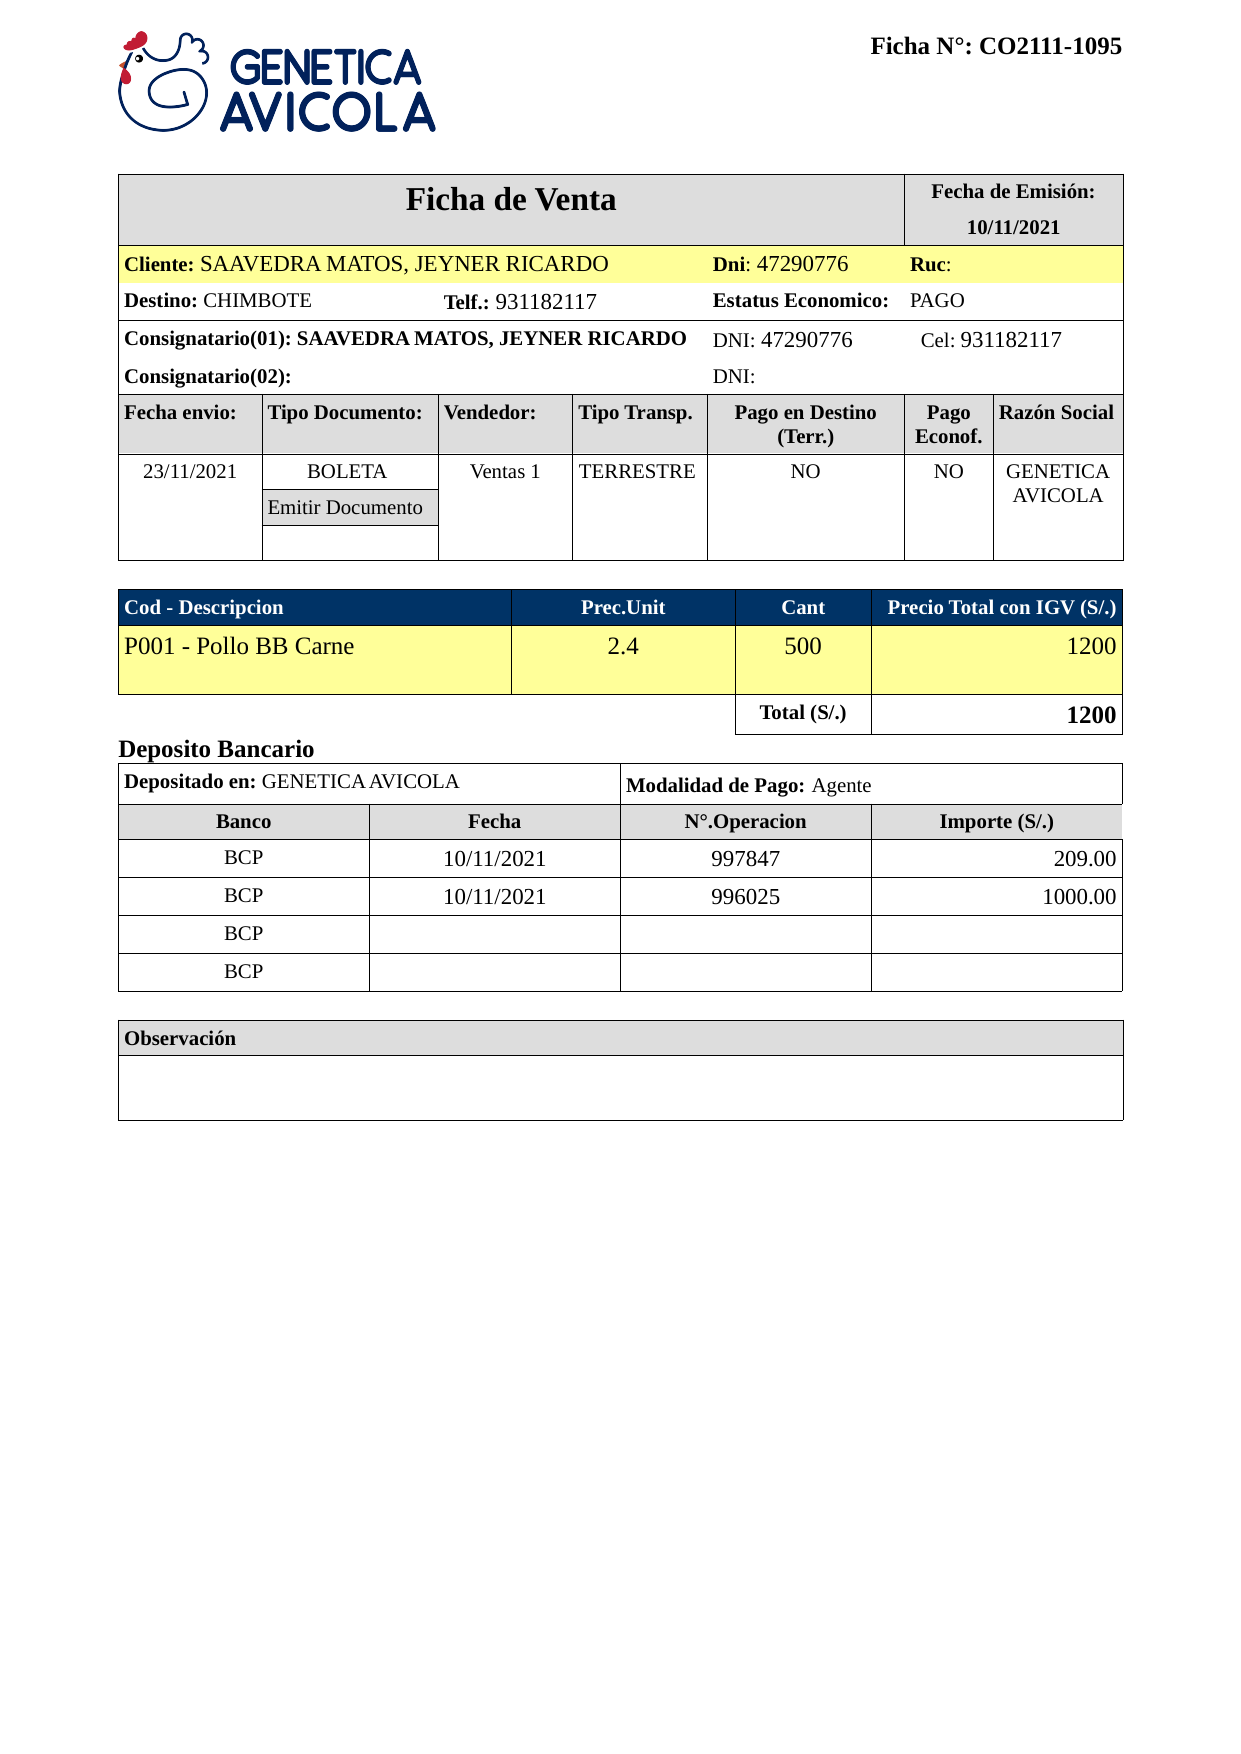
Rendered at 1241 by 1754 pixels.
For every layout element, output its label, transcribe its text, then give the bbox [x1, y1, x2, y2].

table_cell Ruc: [904, 246, 1123, 283]
table_cell Banco [119, 805, 369, 839]
table_cell P001 - Pollo BB Carne [119, 626, 511, 694]
table_cell Consignatario(01): SAAVEDRA MATOS, JEYNER RICARDO [119, 321, 707, 358]
table_cell [370, 916, 620, 953]
table_cell Dni: 47290776 [707, 246, 904, 283]
table_cell Tipo Transp. [573, 395, 707, 453]
table_header Observación [119, 1021, 1123, 1055]
table_cell 997847 [621, 840, 871, 877]
table_cell Ventas 1 [439, 455, 572, 560]
table_header Modalidad de Pago: Agente [621, 764, 1122, 803]
table_header Cant [736, 590, 871, 625]
table_cell [621, 954, 871, 991]
table_header Fecha de Emisión: [905, 175, 1123, 209]
table_cell Fecha [370, 805, 620, 839]
table_cell Vendedor: [439, 395, 572, 453]
table_cell DNI: 47290776 [707, 321, 915, 358]
table_cell [511, 695, 735, 734]
table_cell 1200 [872, 695, 1122, 734]
table_cell [119, 1056, 1123, 1119]
table_cell Fecha envio: [119, 395, 262, 453]
table_cell 209.00 [872, 840, 1122, 877]
table_cell 10/11/2021 [370, 878, 620, 915]
table_header Depositado en: GENETICA AVICOLA [119, 764, 620, 803]
table_cell NO [708, 455, 904, 560]
table_cell Importe (S/.) [872, 805, 1122, 839]
table_cell Emitir Documento [263, 490, 438, 525]
table_cell Estatus Economico: [707, 283, 904, 320]
table_cell Tipo Documento: [263, 395, 438, 453]
table_cell Telf.: 931182117 [438, 283, 707, 320]
table_cell NO [905, 455, 993, 560]
table_cell [872, 954, 1122, 991]
table_cell [621, 916, 871, 953]
picture [118, 31, 436, 132]
table_header Cod - Descripcion [119, 590, 511, 625]
table_cell 2.4 [512, 626, 735, 694]
text Deposito Bancario [118, 734, 1122, 763]
table_cell Destino: CHIMBOTE [119, 283, 438, 320]
table_cell BCP [119, 840, 369, 877]
table_cell Total (S/.) [736, 695, 871, 734]
table_cell TERRESTRE [573, 455, 707, 560]
table_cell Pago Econof. [905, 395, 993, 453]
table_cell 10/11/2021 [370, 840, 620, 877]
table_cell [370, 954, 620, 991]
table_cell Cliente: SAAVEDRA MATOS, JEYNER RICARDO [119, 246, 707, 283]
table_cell [263, 526, 438, 560]
table_cell 996025 [621, 878, 871, 915]
table_cell 23/11/2021 [119, 455, 262, 560]
table_cell PAGO [904, 283, 1123, 320]
table_cell [872, 916, 1122, 953]
table_cell BCP [119, 878, 369, 915]
table_cell 500 [736, 626, 871, 694]
table_cell N°.Operacion [621, 805, 871, 839]
table_cell GENETICA AVICOLA [994, 455, 1123, 560]
table_cell Razón Social [994, 395, 1123, 453]
table_cell BOLETA [263, 455, 438, 489]
table_cell 10/11/2021 [905, 209, 1123, 245]
table_header Prec.Unit [512, 590, 735, 625]
table_cell 1200 [872, 626, 1122, 694]
table_cell DNI: [707, 358, 1123, 394]
table_cell [118, 695, 511, 734]
table_header Precio Total con IGV (S/.) [872, 590, 1122, 625]
table_cell Pago en Destino (Terr.) [708, 395, 904, 453]
table_cell BCP [119, 916, 369, 953]
table_cell BCP [119, 954, 369, 991]
table_cell Consignatario(02): [119, 358, 707, 394]
table_cell Cel: 931182117 [915, 321, 1123, 358]
table_header Ficha de Venta [119, 175, 904, 245]
table_cell 1000.00 [872, 878, 1122, 915]
